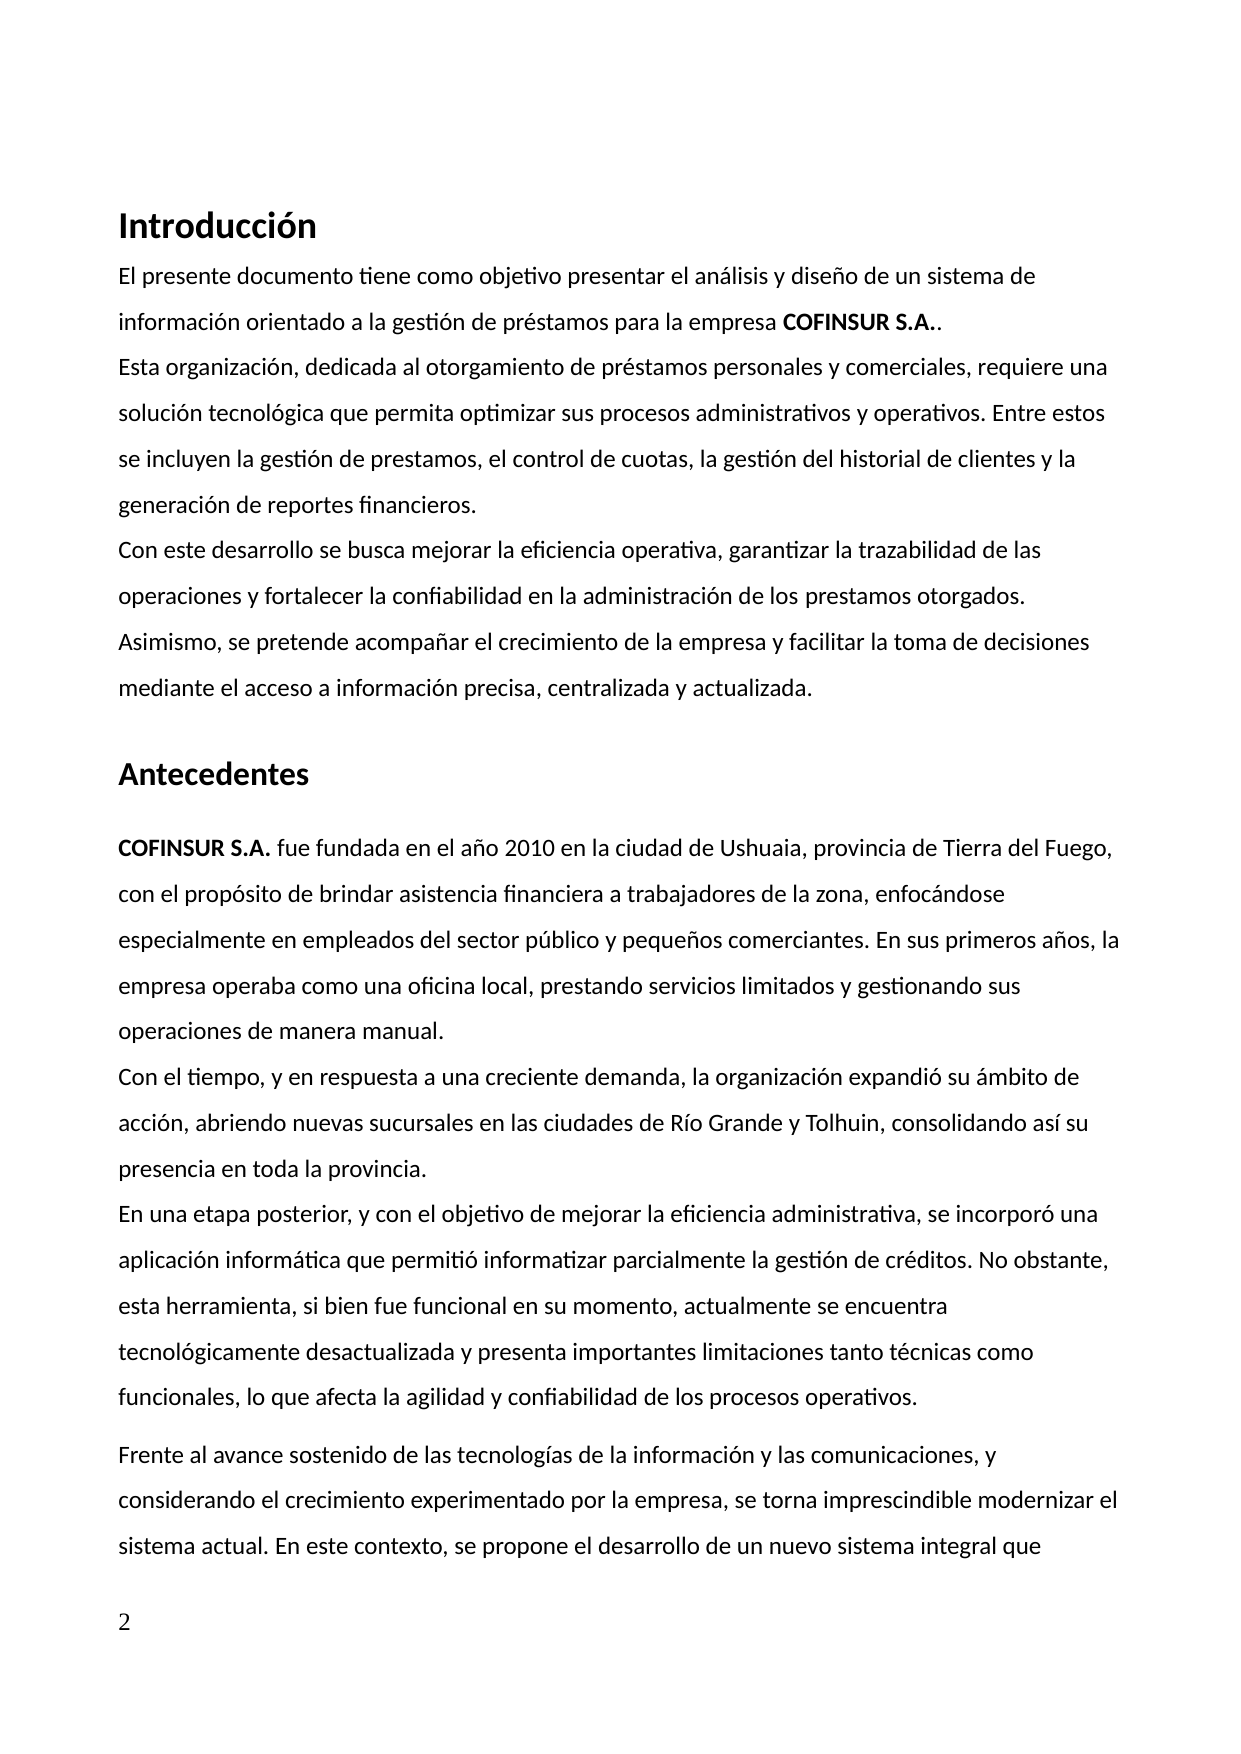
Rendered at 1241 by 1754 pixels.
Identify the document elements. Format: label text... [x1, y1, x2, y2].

subtitle Introducción [118, 201, 1122, 248]
text COFINSUR S.A. fue fundada en el año 2010 en la ciudad de Ushuaia, provincia de Tierra del Fuego, con el propósito de brindar asistencia financiera a trabajadores de la zona, enfocándose especialmente en empleados del sector público y pequeños comerciantes. En sus primeros años, la empresa operaba como una oficina local, prestando servicios limitados y gestionando sus operaciones de manera manual. Con el tiempo, y en respuesta a una creciente demanda, la organización expandió su ámbito de acción, abriendo nuevas sucursales en las ciudades de Río Grande y Tolhuin, consolidando así su presencia en toda la provincia. En una etapa posterior, y con el objetivo de mejorar la eficiencia administrativa, se incorporó una aplicación informática que permitió informatizar parcialmente la gestión de créditos. No obstante, esta herramienta, si bien fue funcional en su momento, actualmente se encuentra tecnológicamente desactualizada y presenta importantes limitaciones tanto técnicas como funcionales, lo que afecta la agilidad y confiabilidad de los procesos operativos. [118, 833, 1122, 1412]
text El presente documento tiene como objetivo presentar el análisis y diseño de un sistema de información orientado a la gestión de préstamos para la empresa COFINSUR S.A.. Esta organización, dedicada al otorgamiento de préstamos personales y comerciales, requiere una solución tecnológica que permita optimizar sus procesos administrativos y operativos. Entre estos se incluyen la gestión de prestamos, el control de cuotas, la gestión del historial de clientes y la generación de reportes financieros. Con este desarrollo se busca mejorar la eficiencia operativa, garantizar la trazabilidad de las operaciones y fortalecer la confiabilidad en la administración de los prestamos otorgados. Asimismo, se pretende acompañar el crecimiento de la empresa y facilitar la toma de decisiones mediante el acceso a información precisa, centralizada y actualizada. [118, 260, 1122, 702]
subtitle Antecedentes [118, 753, 1122, 794]
text Frente al avance sostenido de las tecnologías de la información y las comunicaciones, y considerando el crecimiento experimentado por la empresa, se torna imprescindible modernizar el sistema actual. En este contexto, se propone el desarrollo de un nuevo sistema integral que [118, 1439, 1122, 1561]
